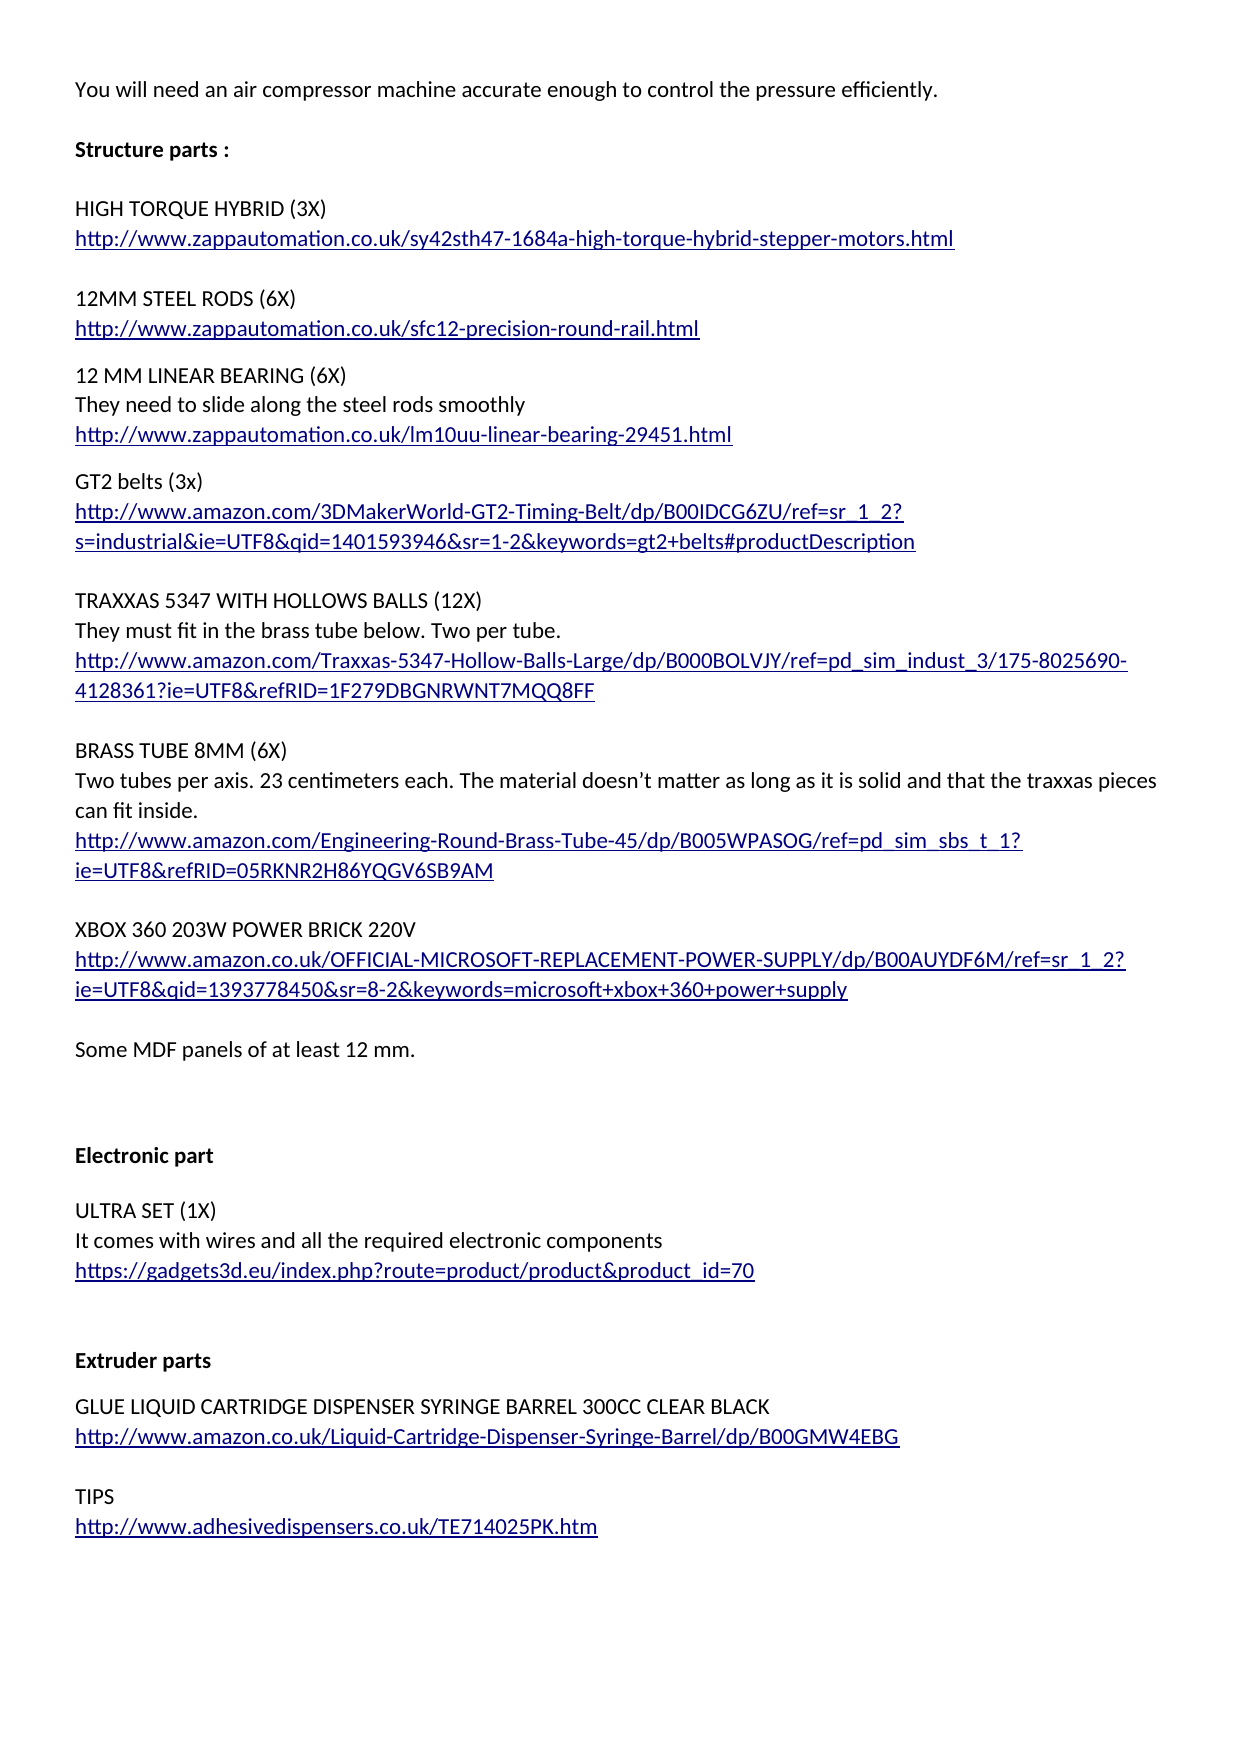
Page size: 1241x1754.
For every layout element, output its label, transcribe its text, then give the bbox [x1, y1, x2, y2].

text They must fit in the brass tube below. Two per tube. [75, 617, 1165, 644]
text 12mm steel rods (6x) [75, 284, 1165, 312]
text Glue Liquid Cartridge Dispenser Syringe Barrel 300CC Clear Black [75, 1392, 1165, 1420]
text http://www.amazon.com/3DMakerWorld-GT2-Timing-Belt/dp/B00IDCG6ZU/ref=sr_1_2?s=industrial&ie=UTF8&qid=1401593946&sr=1-2&keywords=gt2+belts#productDescription [75, 497, 1165, 555]
text 12 mm linear bearing (6x) [75, 361, 1165, 389]
text https://gadgets3d.eu/index.php?route=product/product&product_id=70 [75, 1256, 1165, 1284]
text http://www.adhesivedispensers.co.uk/TE714025PK.htm [75, 1512, 1165, 1540]
text You will need an air compressor machine accurate enough to control the pressure efficiently. [75, 75, 1165, 103]
text Brass tube 8mm (6x) [75, 736, 1165, 764]
text Some MDF panels of at least 12 mm. [75, 1035, 1165, 1063]
text http://www.zappautomation.co.uk/lm10uu-linear-bearing-29451.html [75, 421, 1165, 448]
text Ultra Set (1x) [75, 1196, 1165, 1224]
text Traxxas 5347 with hollows balls (12x) [75, 587, 1165, 615]
text They need to slide along the steel rods smoothly [75, 391, 1165, 419]
text http://www.zappautomation.co.uk/sy42sth47-1684a-high-torque-hybrid-stepper-motors.html [75, 224, 1165, 252]
text http://www.amazon.com/Traxxas-5347-Hollow-Balls-Large/dp/B000BOLVJY/ref=pd_sim_indust_3/175-8025690-4128361?ie=UTF8&refRID=1F279DBGNRWNT7MQQ8FF [75, 646, 1165, 704]
text Extruder parts [75, 1346, 1165, 1374]
text Structure parts : [75, 135, 1165, 163]
text Electronic part [75, 1141, 1165, 1169]
text http://www.amazon.co.uk/OFFICIAL-MICROSOFT-REPLACEMENT-POWER-SUPPLY/dp/B00AUYDF6M/ref=sr_1_2?ie=UTF8&qid=1393778450&sr=8-2&keywords=microsoft+xbox+360+power+supply [75, 945, 1165, 1003]
text High torque hybrid (3x) [75, 194, 1165, 223]
text Two tubes per axis. 23 centimeters each. The material doesn’t matter as long as it is solid and that the traxxas pieces can fit inside. [75, 766, 1165, 824]
text http://www.amazon.co.uk/Liquid-Cartridge-Dispenser-Syringe-Barrel/dp/B00GMW4EBG [75, 1422, 1165, 1450]
text GT2 belts (3x) [75, 467, 1165, 495]
text http://www.zappautomation.co.uk/sfc12-precision-round-rail.html [75, 314, 1165, 342]
text It comes with wires and all the required electronic components [75, 1226, 1165, 1254]
text tips [75, 1482, 1165, 1510]
text http://www.amazon.com/Engineering-Round-Brass-Tube-45/dp/B005WPASOG/ref=pd_sim_sbs_t_1?ie=UTF8&refRID=05RKNR2H86YQGV6SB9AM [75, 826, 1165, 884]
text xbox 360 203W power brick 220V [75, 916, 1165, 943]
